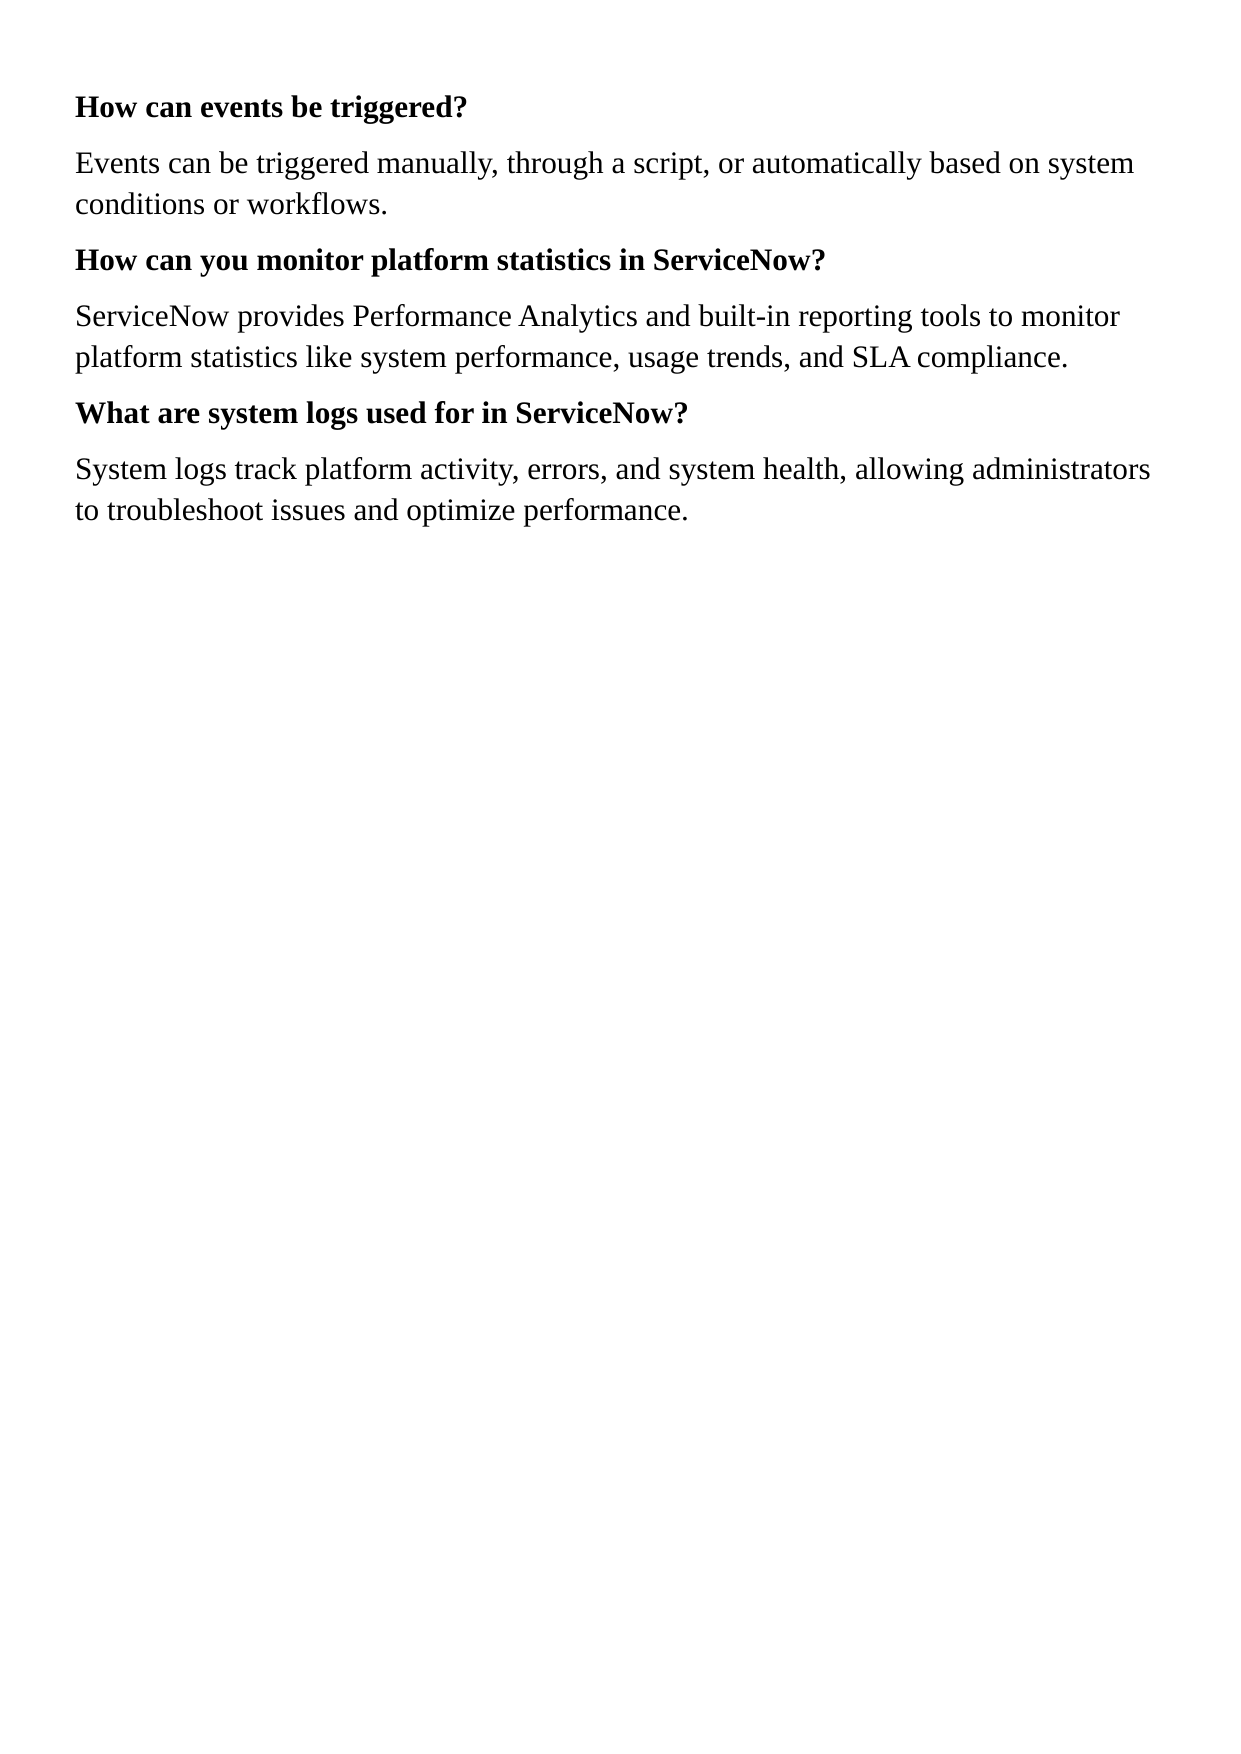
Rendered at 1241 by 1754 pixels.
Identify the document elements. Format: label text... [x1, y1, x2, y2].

text System logs track platform activity, errors, and system health, allowing administrators to troubleshoot issues and optimize performance. [75, 450, 1166, 527]
text What are system logs used for in ServiceNow? [75, 394, 1166, 430]
text ServiceNow provides Performance Analytics and built-in reporting tools to monitor platform statistics like system performance, usage trends, and SLA compliance. [75, 297, 1166, 374]
text Events can be triggered manually, through a script, or automatically based on system conditions or workflows. [75, 144, 1166, 222]
text How can events be triggered? [75, 88, 1166, 124]
text How can you monitor platform statistics in ServiceNow? [75, 241, 1166, 277]
